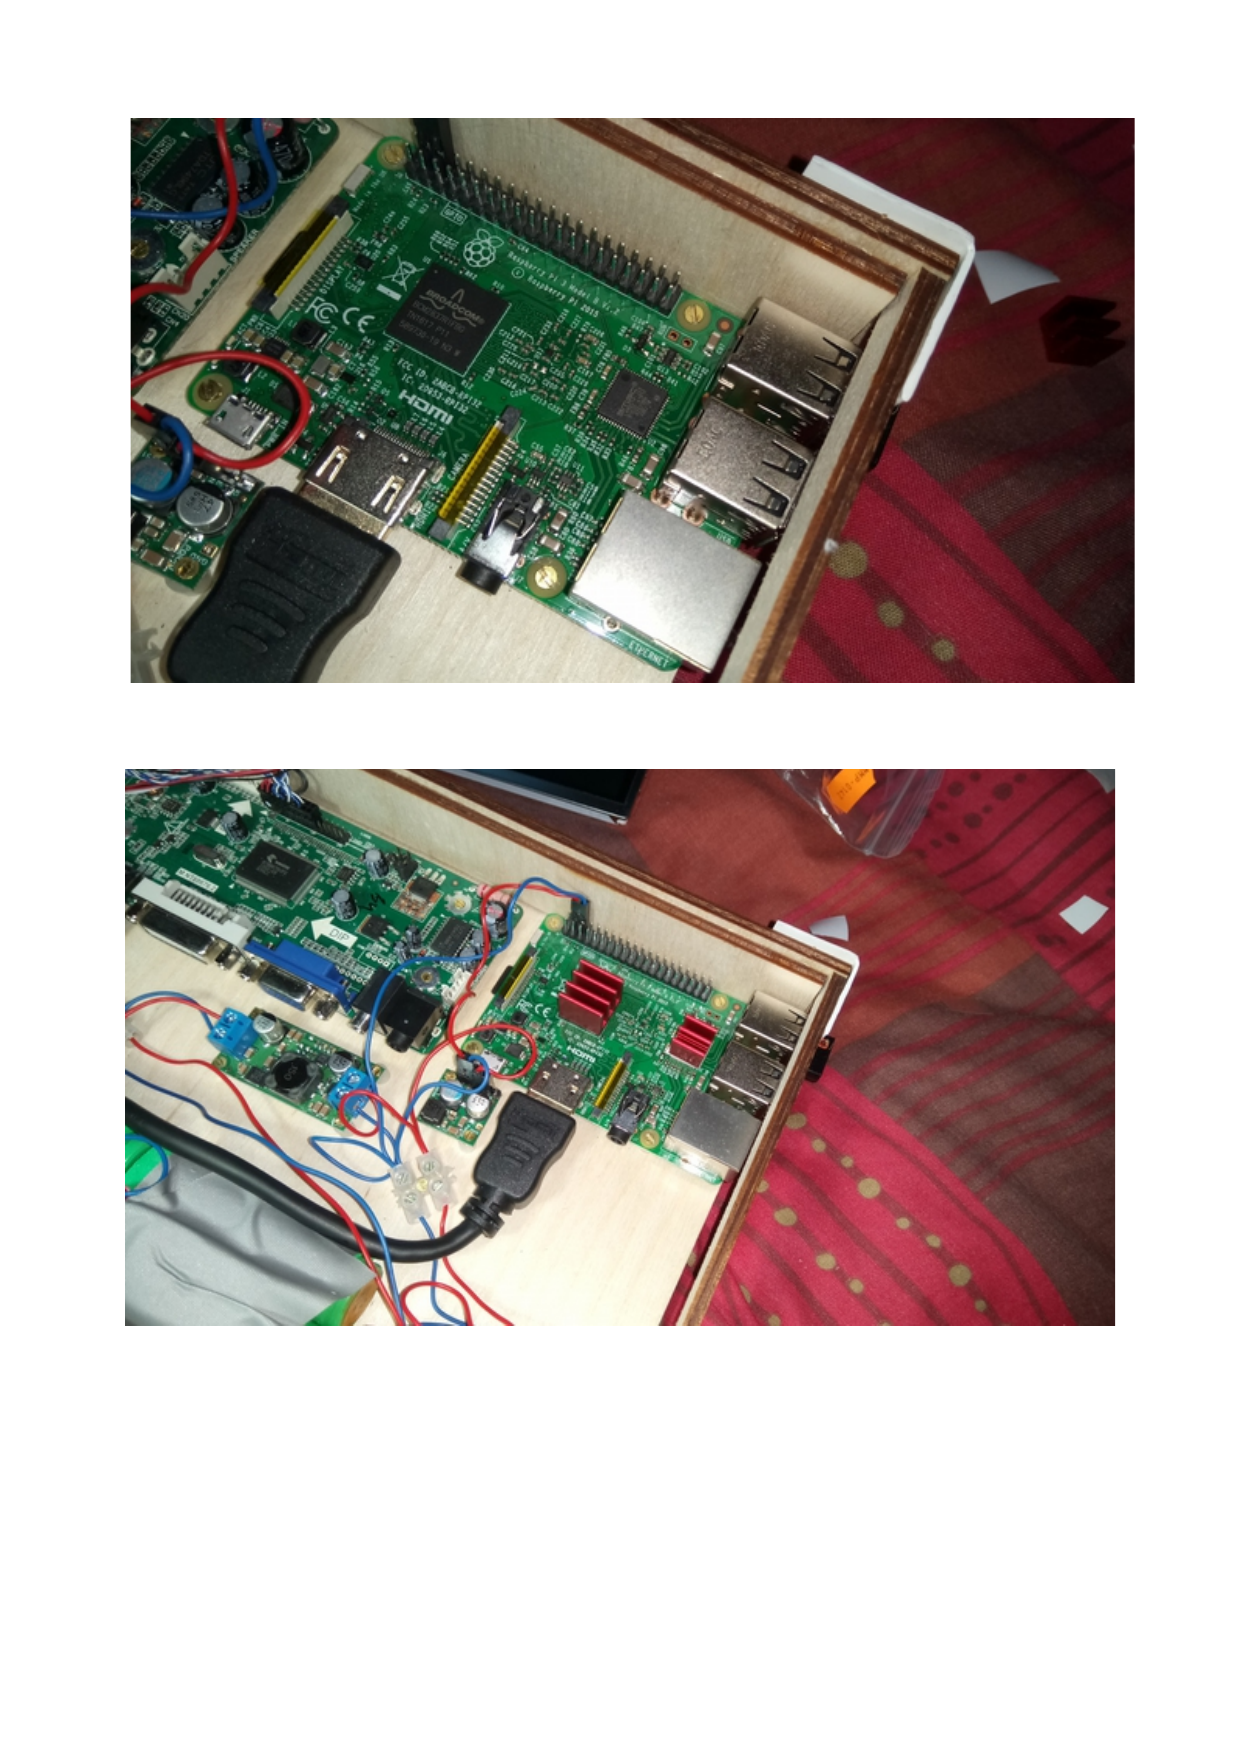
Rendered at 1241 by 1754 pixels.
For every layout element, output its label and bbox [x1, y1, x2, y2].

picture [130, 118, 1135, 683]
picture [125, 769, 1116, 1326]
